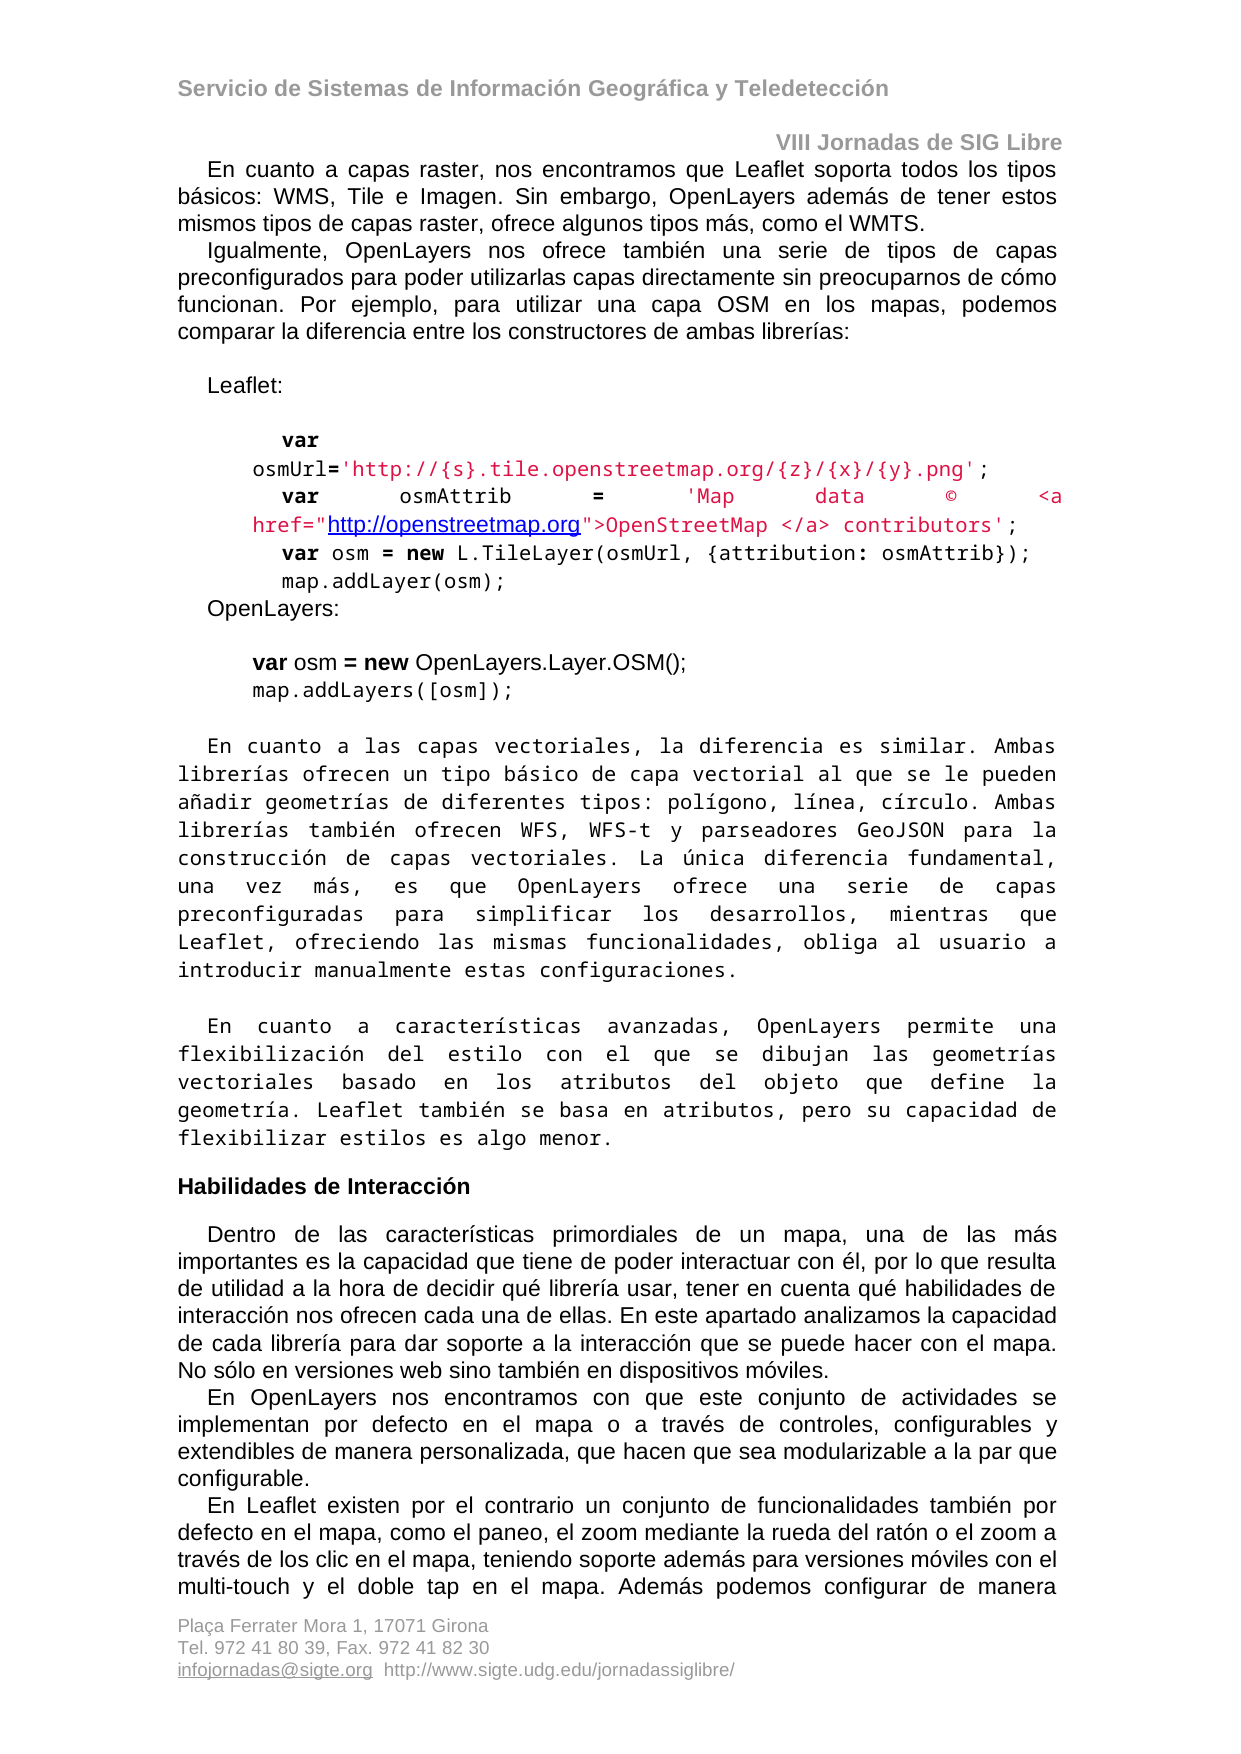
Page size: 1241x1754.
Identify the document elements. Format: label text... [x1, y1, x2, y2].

text var osmAttrib = 'Map data © <a href="http://openstreetmap.org">OpenStreetMap </a> contributors'; [252, 482, 1063, 538]
text var osmUrl='http://{s}.tile.openstreetmap.org/{z}/{x}/{y}.png'; [252, 426, 1063, 482]
text OpenLayers: [177, 594, 1058, 621]
text map.addLayer(osm); [252, 566, 1063, 594]
text Dentro de las características primordiales de un mapa, una de las más importantes es la capacidad que tiene de poder interactuar con él, por lo que resulta de utilidad a la hora de decidir qué librería usar, tener en cuenta qué habilidades de interacción nos ofrecen cada una de ellas. En este apartado analizamos la capacidad de cada librería para dar soporte a la interacción que se puede hacer con el mapa. No sólo en versiones web sino también en dispositivos móviles. [177, 1221, 1058, 1383]
text var osm = new OpenLayers.Layer.OSM(); [252, 648, 1063, 675]
text Leaflet: [177, 372, 1058, 399]
text En OpenLayers nos encontramos con que este conjunto de actividades se implementan por defecto en el mapa o a través de controles, configurables y extendibles de manera personalizada, que hacen que sea modularizable a la par que configurable. [177, 1383, 1058, 1491]
text En Leaflet existen por el contrario un conjunto de funcionalidades también por defecto en el mapa, como el paneo, el zoom mediante la rueda del ratón o el zoom a través de los clic en el mapa, teniendo soporte además para versiones móviles con el multi-touch y el doble tap en el mapa. Además podemos configurar de manera [177, 1491, 1058, 1600]
text var osm = new L.TileLayer(osmUrl, {attribution: osmAttrib}); [252, 538, 1063, 566]
text Igualmente, OpenLayers nos ofrece también una serie de tipos de capas preconfigurados para poder utilizarlas capas directamente sin preocuparnos de cómo funcionan. Por ejemplo, para utilizar una capa OSM en los mapas, podemos comparar la diferencia entre los constructores de ambas librerías: [177, 236, 1058, 345]
text En cuanto a características avanzadas, OpenLayers permite una flexibilización del estilo con el que se dibujan las geometrías vectoriales basado en los atributos del objeto que define la geometría. Leaflet también se basa en atributos, pero su capacidad de flexibilizar estilos es algo menor. [177, 1012, 1058, 1152]
text En cuanto a las capas vectoriales, la diferencia es similar. Ambas librerías ofrecen un tipo básico de capa vectorial al que se le pueden añadir geometrías de diferentes tipos: polígono, línea, círculo. Ambas librerías también ofrecen WFS, WFS-t y parseadores GeoJSON para la construcción de capas vectoriales. La única diferencia fundamental, una vez más, es que OpenLayers ofrece una serie de capas preconfiguradas para simplificar los desarrollos, mientras que Leaflet, ofreciendo las mismas funcionalidades, obliga al usuario a introducir manualmente estas configuraciones. [177, 731, 1058, 984]
text map.addLayers([osm]); [252, 675, 1063, 703]
subtitle Habilidades de Interacción [177, 1173, 1063, 1200]
text En cuanto a capas raster, nos encontramos que Leaflet soporta todos los tipos básicos: WMS, Tile e Imagen. Sin embargo, OpenLayers además de tener estos mismos tipos de capas raster, ofrece algunos tipos más, como el WMTS. [177, 155, 1058, 236]
